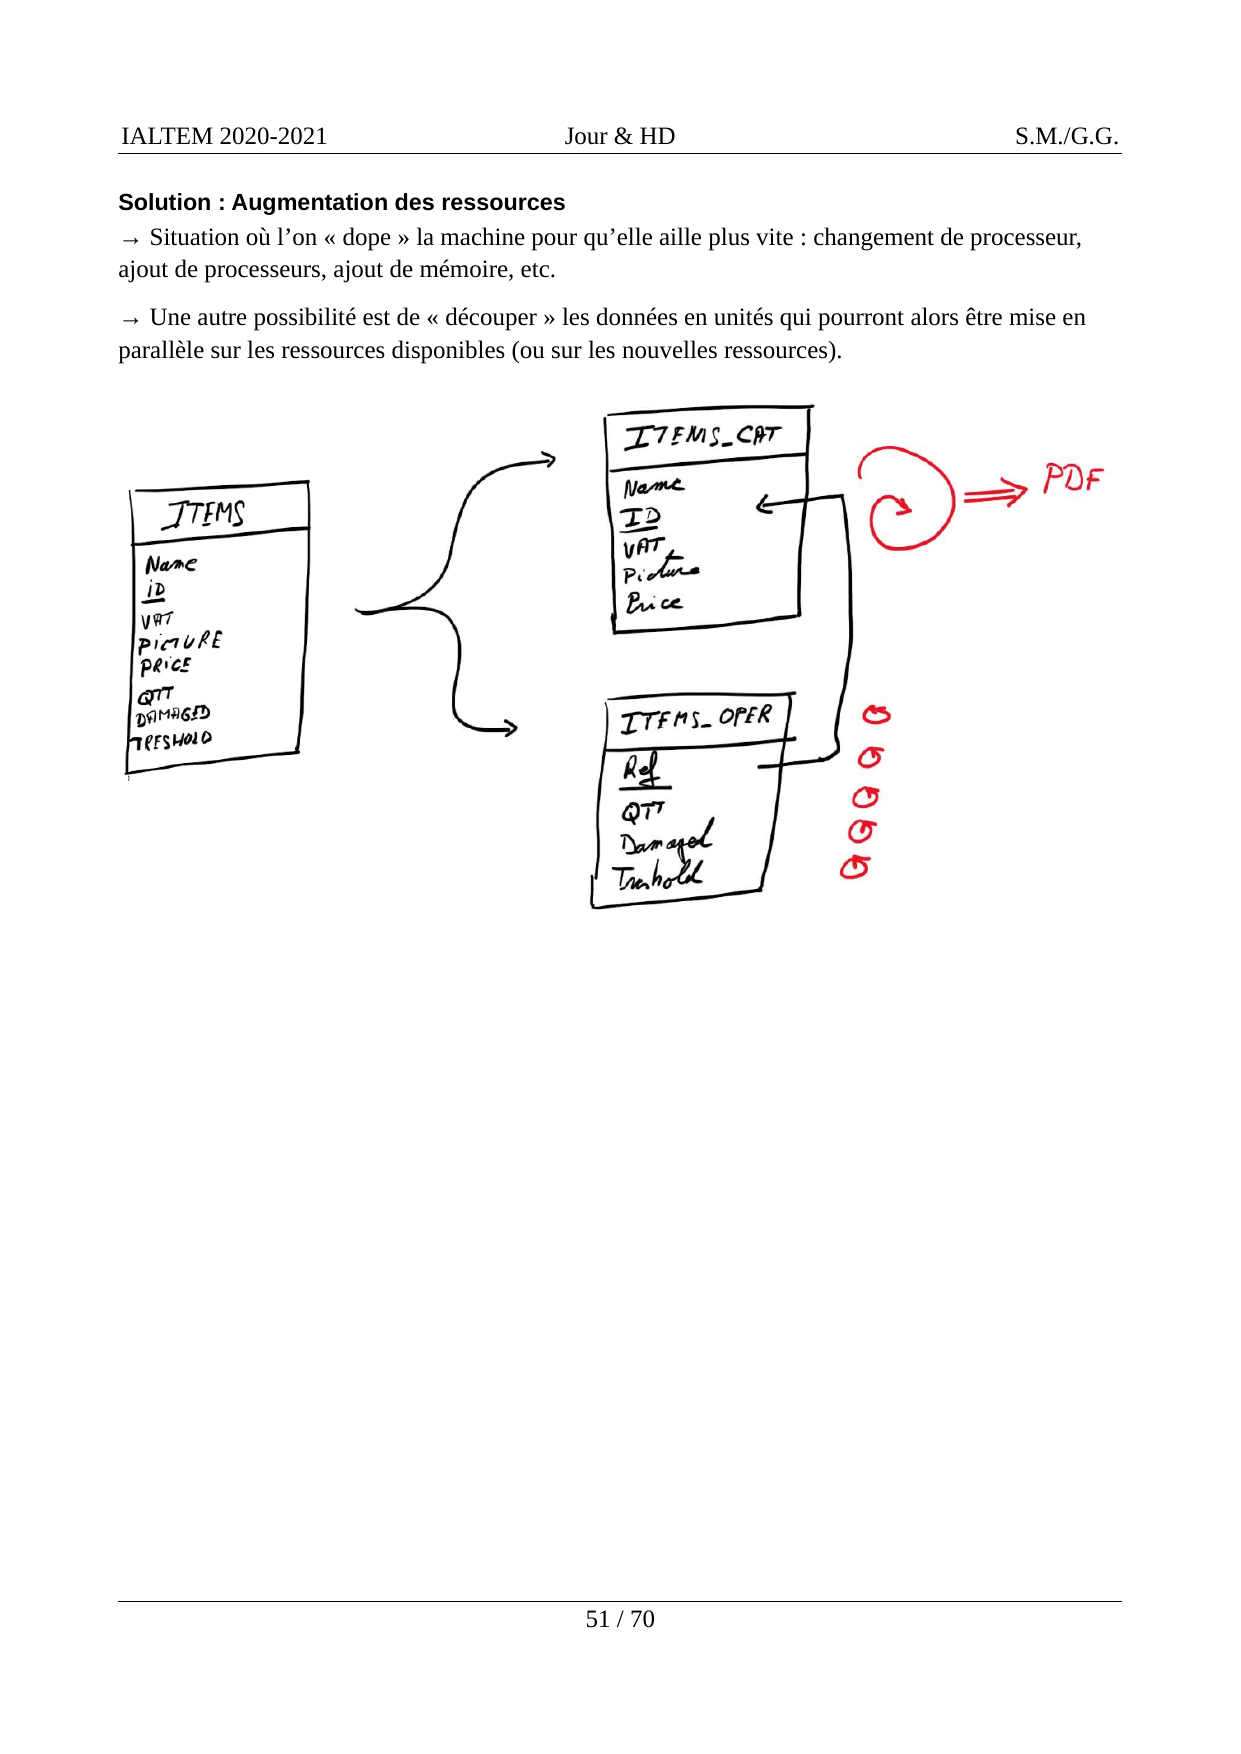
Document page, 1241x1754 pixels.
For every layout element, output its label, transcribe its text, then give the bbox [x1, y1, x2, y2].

picture [118, 382, 1123, 919]
subtitle Solution : Augmentation des ressources [118, 188, 1122, 215]
text → Une autre possibilité est de « découper » les données en unités qui pourront alors être mise en parallèle sur les ressources disponibles (ou sur les nouvelles ressources). [118, 302, 1122, 364]
text → Situation où l’on « dope » la machine pour qu’elle aille plus vite : changement de processeur, ajout de processeurs, ajout de mémoire, etc. [118, 222, 1122, 283]
